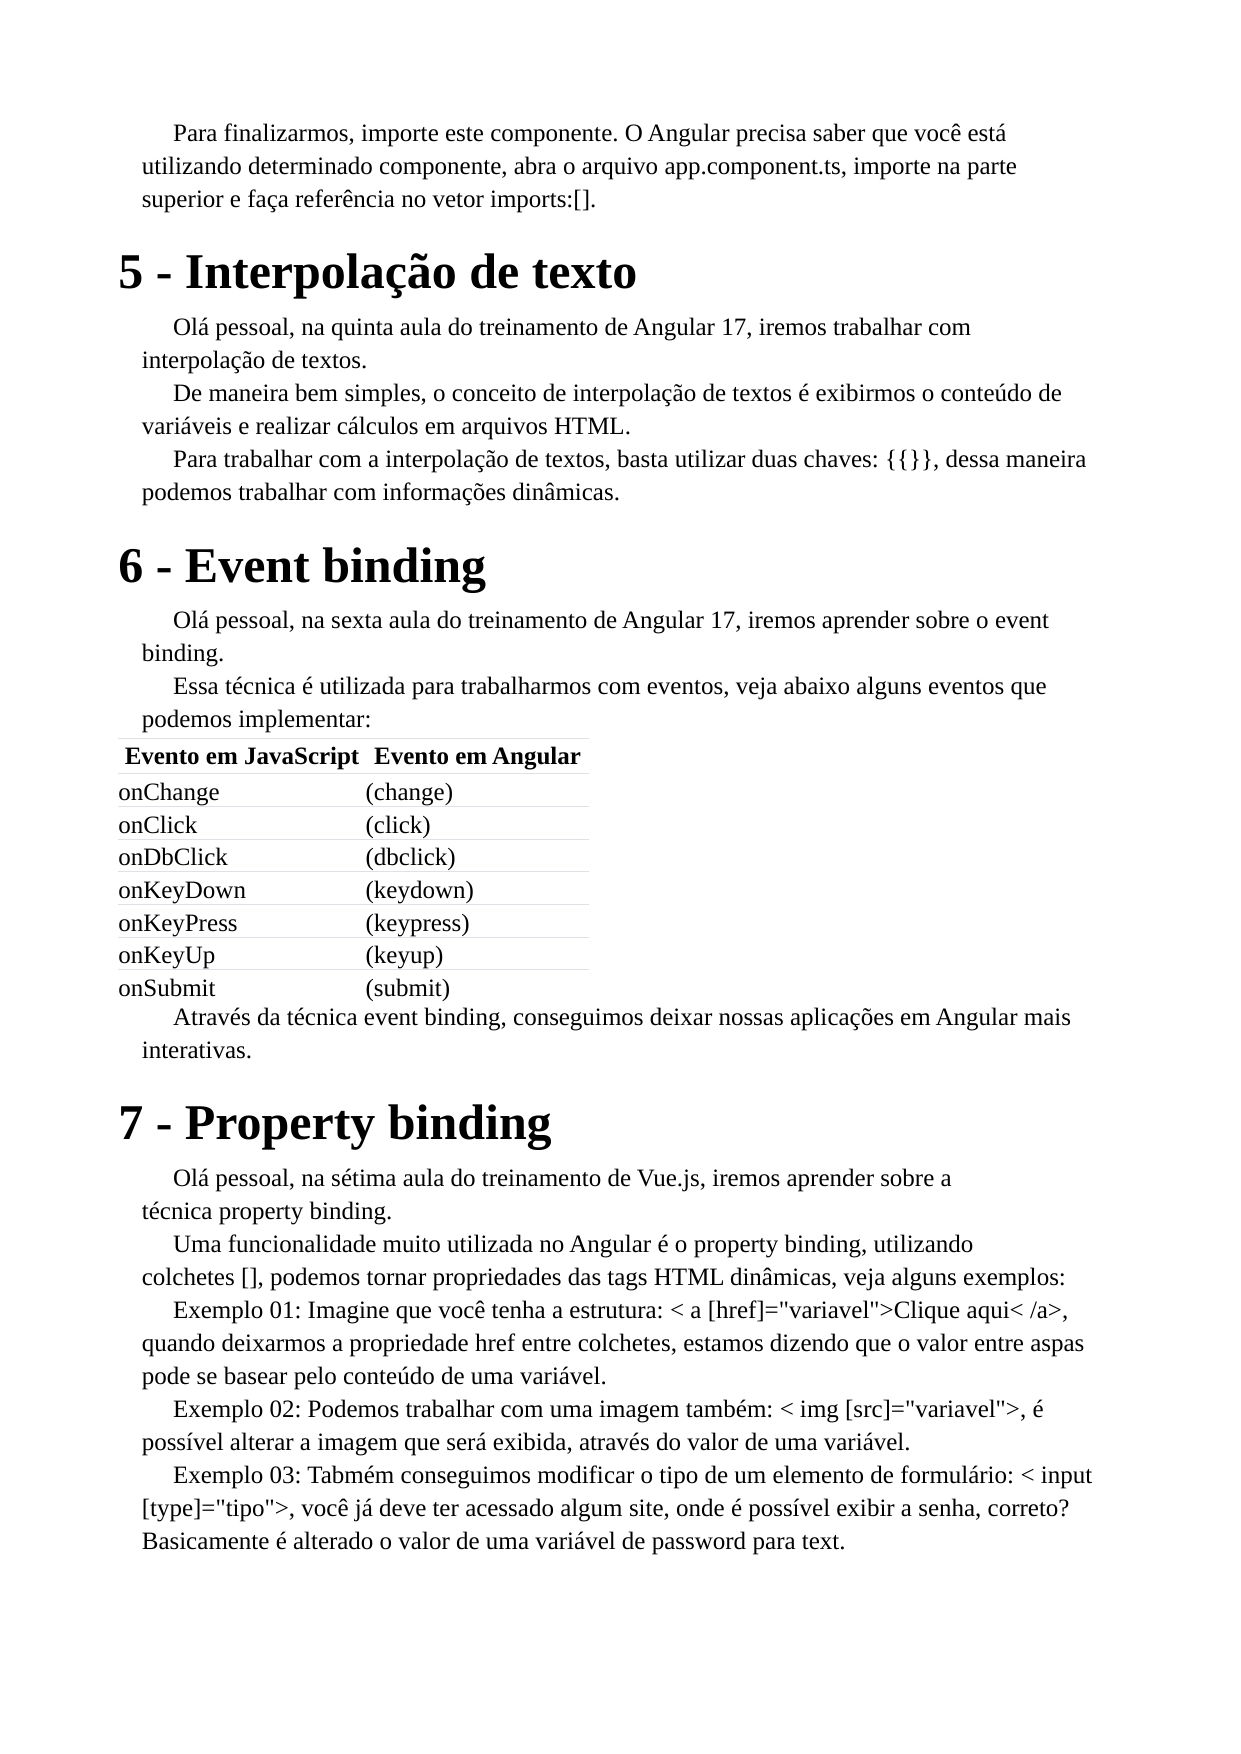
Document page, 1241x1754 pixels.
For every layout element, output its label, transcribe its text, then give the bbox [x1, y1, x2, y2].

text Uma funcionalidade muito utilizada no Angular é o property binding, utilizando colchetes [], podemos tornar propriedades das tags HTML dinâmicas, veja alguns exemplos: [142, 1229, 1099, 1291]
table_cell (keypress) [365, 905, 589, 937]
table_cell onKeyPress [118, 905, 365, 937]
text Olá pessoal, na sexta aula do treinamento de Angular 17, iremos aprender sobre o event binding. [142, 605, 1099, 667]
table_cell (change) [365, 774, 589, 806]
table_header Evento em JavaScript [118, 739, 365, 773]
text Essa técnica é utilizada para trabalharmos com eventos, veja abaixo alguns eventos que podemos implementar: [142, 671, 1099, 733]
subtitle 5 - Interpolação de texto [118, 242, 1122, 300]
text Para finalizarmos, importe este componente. O Angular precisa saber que você está utilizando determinado componente, abra o arquivo app.component.ts, importe na parte superior e faça referência no vetor imports:[]. [142, 118, 1099, 213]
text Exemplo 01: Imagine que você tenha a estrutura: < a [href]="variavel">Clique aqui< /a>, quando deixarmos a propriedade href entre colchetes, estamos dizendo que o valor entre aspas pode se basear pelo conteúdo de uma variável. [142, 1295, 1099, 1390]
table_cell onChange [118, 774, 365, 806]
table_cell onClick [118, 807, 365, 838]
table_cell onKeyDown [118, 872, 365, 904]
table_cell (keydown) [365, 872, 589, 904]
table_cell onSubmit [118, 970, 365, 1002]
table_header Evento em Angular [365, 739, 589, 773]
subtitle 6 - Event binding [118, 535, 1122, 593]
table_cell (dbclick) [365, 840, 589, 871]
text Exemplo 03: Tabmém conseguimos modificar o tipo de um elemento de formulário: < input [type]="tipo">, você já deve ter acessado algum site, onde é possível exibir a senha, correto? Basicamente é alterado o valor de uma variável de password para text. [142, 1460, 1099, 1555]
text De maneira bem simples, o conceito de interpolação de textos é exibirmos o conteúdo de variáveis e realizar cálculos em arquivos HTML. [142, 378, 1099, 440]
text Através da técnica event binding, conseguimos deixar nossas aplicações em Angular mais interativas. [142, 1002, 1099, 1064]
text Para trabalhar com a interpolação de textos, basta utilizar duas chaves: {{}}, dessa maneira podemos trabalhar com informações dinâmicas. [142, 444, 1099, 506]
text Exemplo 02: Podemos trabalhar com uma imagem também: < img [src]="variavel">, é possível alterar a imagem que será exibida, através do valor de uma variável. [142, 1394, 1099, 1456]
table_cell onDbClick [118, 840, 365, 871]
text Olá pessoal, na quinta aula do treinamento de Angular 17, iremos trabalhar com interpolação de textos. [142, 312, 1099, 374]
table_cell onKeyUp [118, 938, 365, 969]
subtitle 7 - Property binding [118, 1093, 1122, 1151]
table_cell (click) [365, 807, 589, 838]
text Olá pessoal, na sétima aula do treinamento de Vue.js, iremos aprender sobre a técnica property binding. [142, 1163, 1099, 1225]
table_cell (submit) [365, 970, 589, 1002]
table_cell (keyup) [365, 938, 589, 969]
